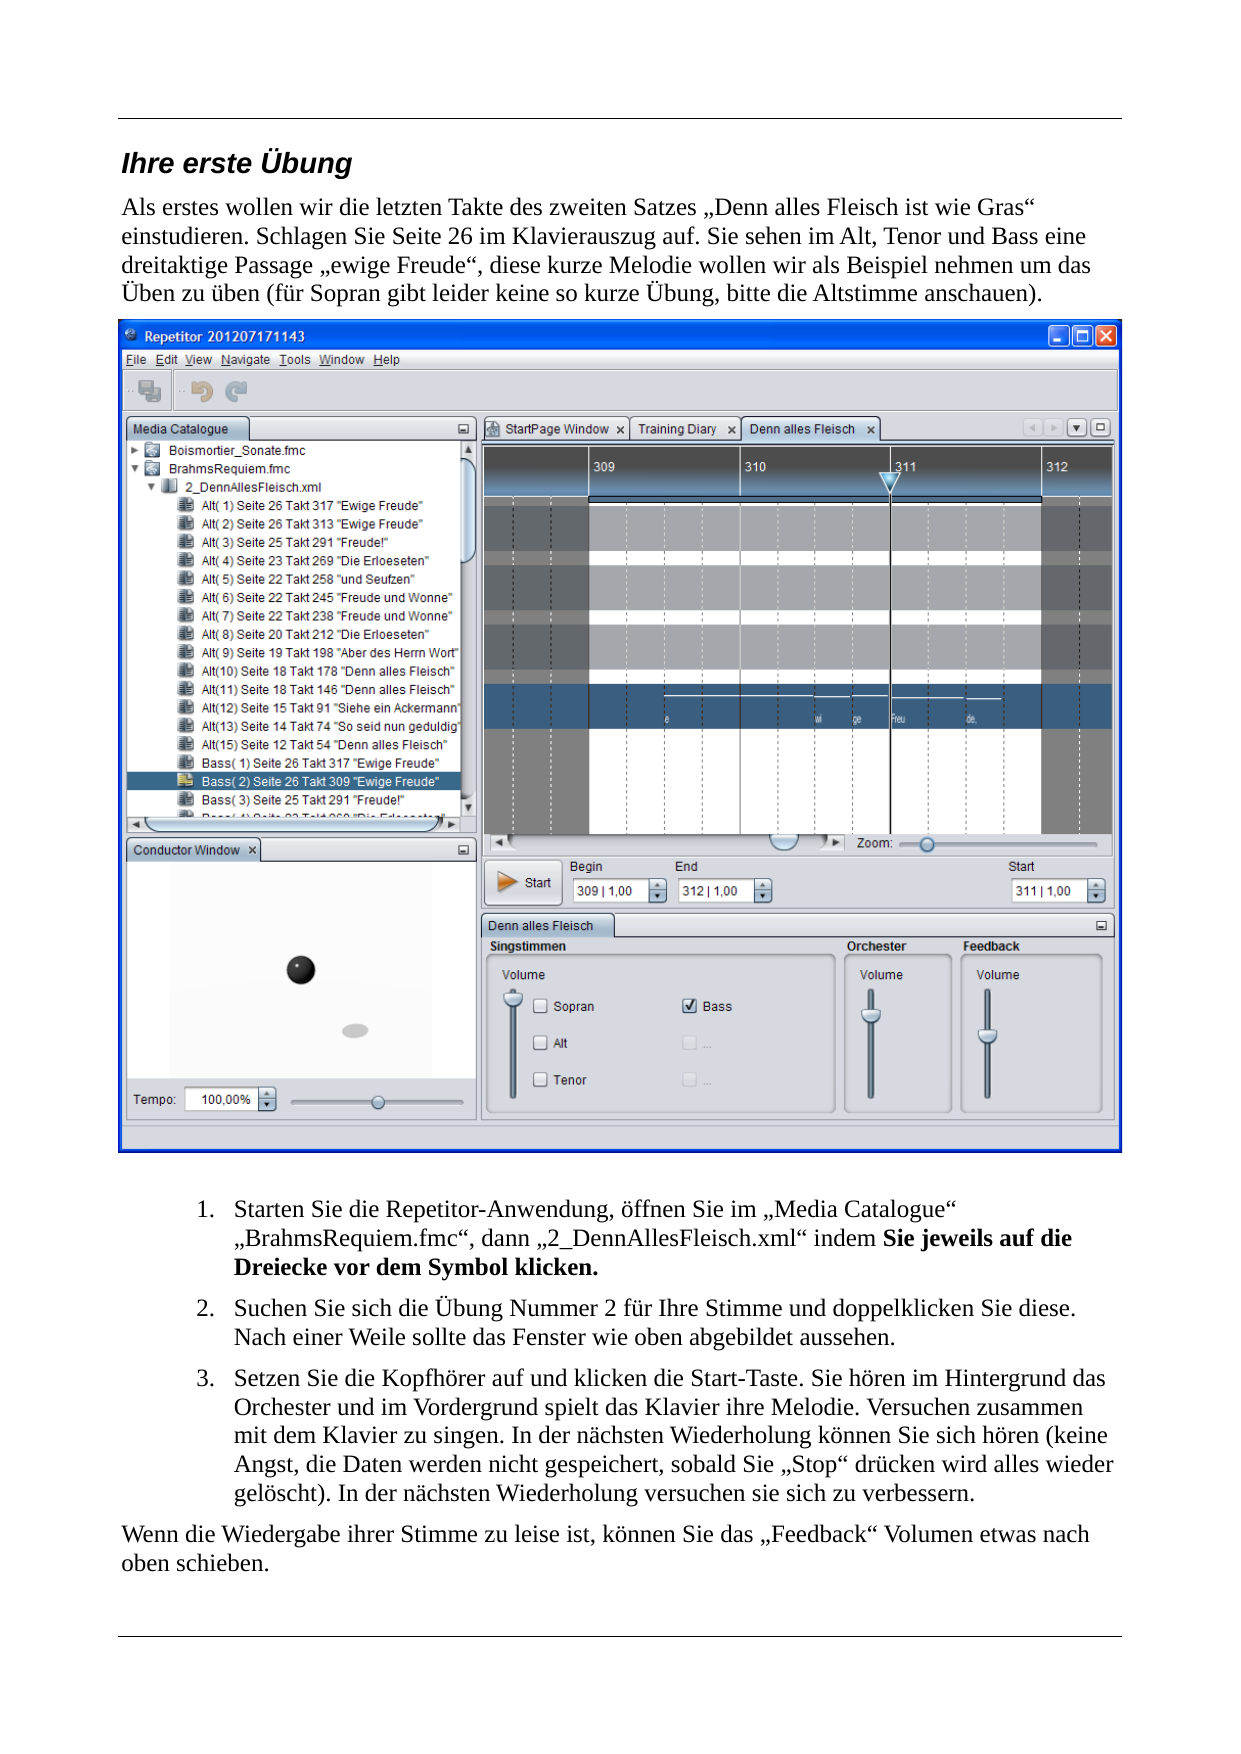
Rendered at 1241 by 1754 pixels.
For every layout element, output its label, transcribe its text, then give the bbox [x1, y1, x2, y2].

subtitle Wenn die Wiedergabe ihrer Stimme zu leise ist, können Sie das „Feedback“ Volumen etwas nach oben schieben. [121, 1519, 1119, 1577]
subtitle Suchen Sie sich die Übung Nummer 2 für Ihre Stimme und doppelklicken Sie diese. Nach einer Weile sollte das Fenster wie oben abgebildet aussehen. [196, 1293, 1119, 1351]
subtitle Ihre erste Übung [121, 146, 1119, 180]
subtitle Starten Sie die Repetitor-Anwendung, öffnen Sie im „Media Catalogue“ „BrahmsRequiem.fmc“, dann „2_DennAllesFleisch.xml“ indem Sie jeweils auf die Dreiecke vor dem Symbol klicken. [196, 1194, 1119, 1281]
subtitle Als erstes wollen wir die letzten Takte des zweiten Satzes „Denn alles Fleisch ist wie Gras“ einstudieren. Schlagen Sie Seite 26 im Klavierauszug auf. Sie sehen im Alt, Tenor und Bass eine dreitaktige Passage „ewige Freude“, diese kurze Melodie wollen wir als Beispiel nehmen um das Üben zu üben (für Sopran gibt leider keine so kurze Übung, bitte die Altstimme anschauen). [121, 192, 1119, 307]
picture [118, 319, 1123, 1153]
subtitle Setzen Sie die Kopfhörer auf und klicken die Start-Taste. Sie hören im Hintergrund das Orchester und im Vordergrund spielt das Klavier ihre Melodie. Versuchen zusammen mit dem Klavier zu singen. In der nächsten Wiederholung können Sie sich hören (keine Angst, die Daten werden nicht gespeichert, sobald Sie „Stop“ drücken wird alles wieder gelöscht). In der nächsten Wiederholung versuchen sie sich zu verbessern. [196, 1363, 1119, 1507]
